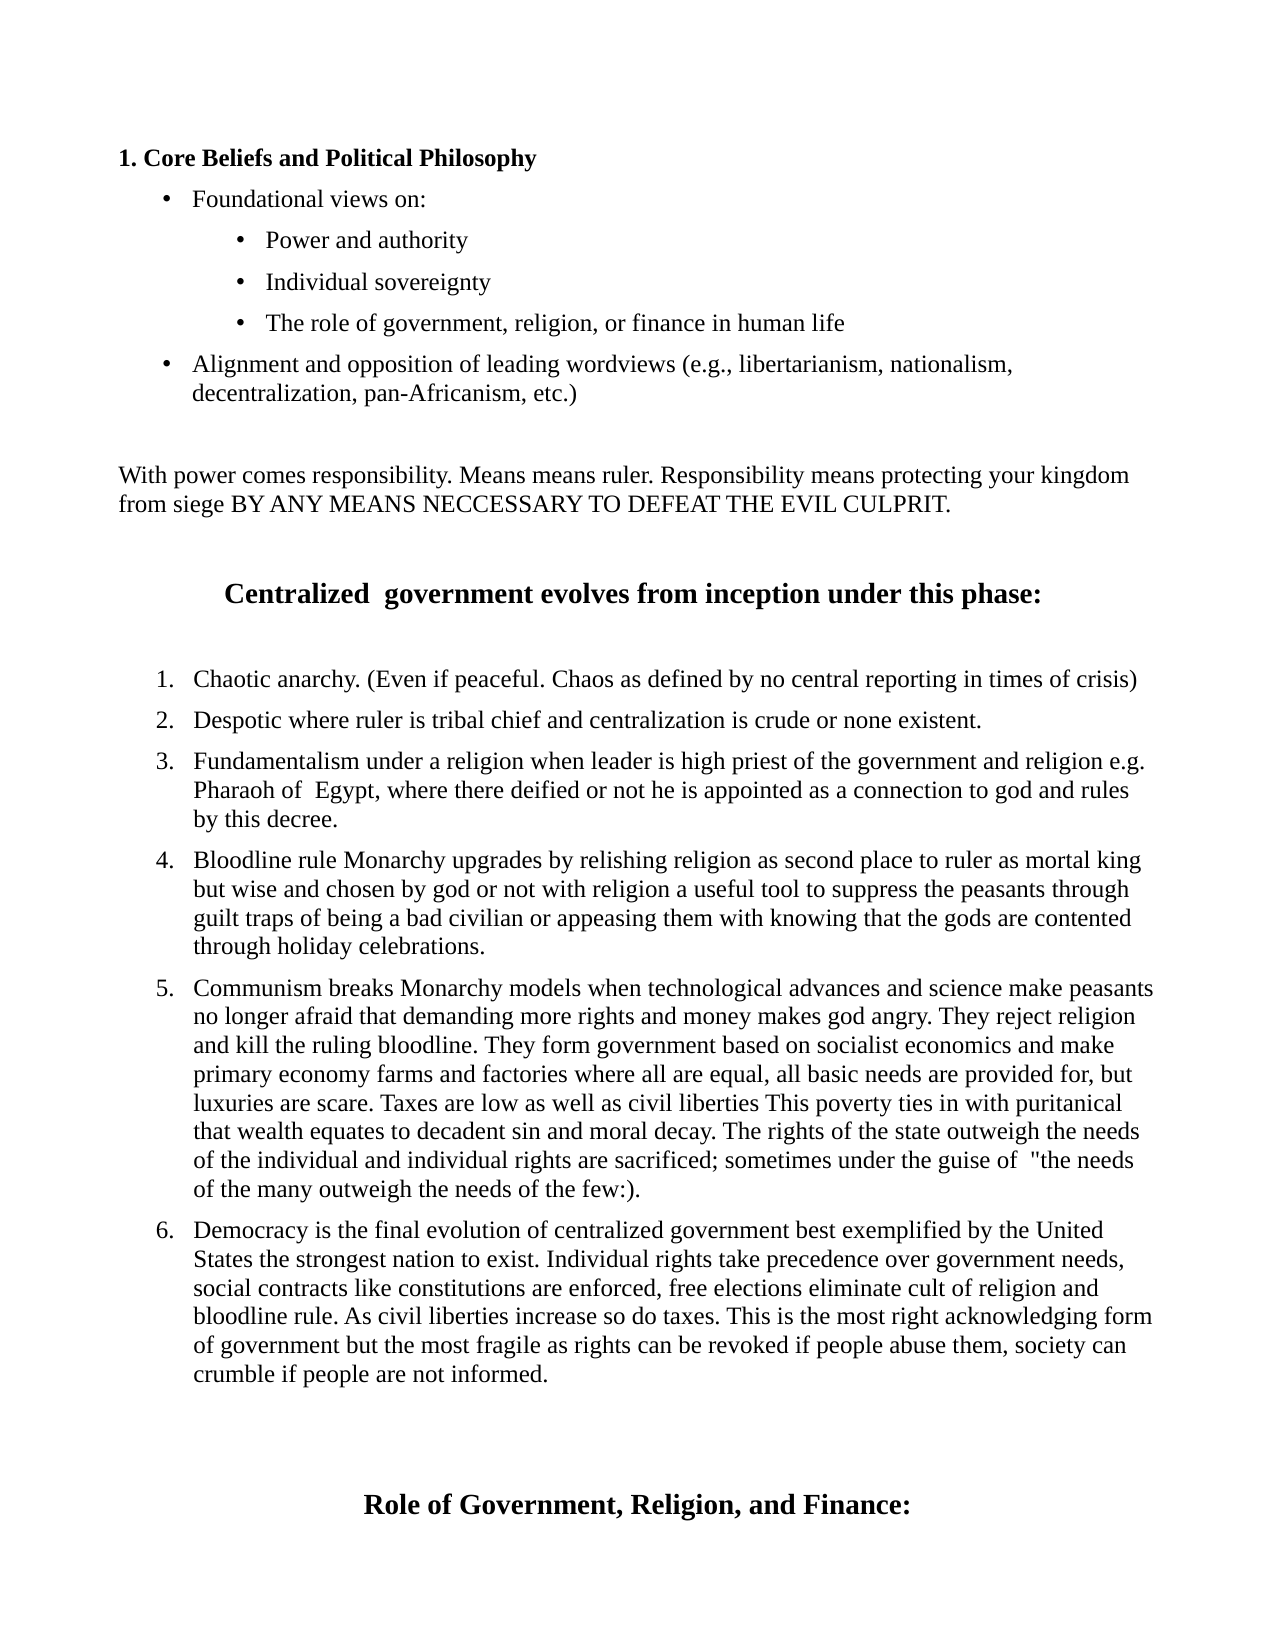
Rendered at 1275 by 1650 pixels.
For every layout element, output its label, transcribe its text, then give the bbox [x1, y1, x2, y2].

list The role of government, religion, or finance in human life [236, 308, 1157, 337]
list Foundational views on: [162, 184, 1157, 213]
list Chaotic anarchy. (Even if peaceful. Chaos as defined by no central reporting in times of crisis) [156, 664, 1157, 693]
subtitle 1. Core Beliefs and Political Philosophy [118, 143, 1157, 172]
text With power comes responsibility. Means means ruler. Responsibility means protecting your kingdom from siege BY ANY MEANS NECCESSARY TO DEFEAT THE EVIL CULPRIT. [118, 461, 1157, 518]
list Fundamentalism under a religion when leader is high priest of the government and religion e.g. Pharaoh of Egypt, where there deified or not he is appointed as a connection to god and rules by this decree. [156, 746, 1157, 833]
list Individual sovereignty [236, 267, 1157, 296]
list Alignment and opposition of leading wordviews (e.g., libertarianism, nationalism, decentralization, pan-Africanism, etc.) [162, 349, 1157, 407]
text Centralized government evolves from inception under this phase: [118, 572, 1157, 610]
list Communism breaks Monarchy models when technological advances and science make peasants no longer afraid that demanding more rights and money makes god angry. They reject religion and kill the ruling bloodline. They form government based on socialist economics and make primary economy farms and factories where all are equal, all basic needs are provided for, but luxuries are scare. Taxes are low as well as civil liberties This poverty ties in with puritanical that wealth equates to decadent sin and moral decay. The rights of the state outweigh the needs of the individual and individual rights are sacrificed; sometimes under the guise of "the needs of the many outweigh the needs of the few:). [156, 973, 1157, 1203]
list Democracy is the final evolution of centralized government best exemplified by the United States the strongest nation to exist. Individual rights take precedence over government needs, social contracts like constitutions are enforced, free elections eliminate cult of religion and bloodline rule. As civil liberties increase so do taxes. This is the most right acknowledging form of government but the most fragile as rights can be revoked if people abuse them, society can crumble if people are not informed. [156, 1215, 1157, 1388]
list Power and authority [236, 226, 1157, 254]
list Bloodline rule Monarchy upgrades by relishing religion as second place to ruler as mortal king but wise and chosen by god or not with religion a useful tool to suppress the peasants through guilt traps of being a bad civilian or appeasing them with knowing that the gods are contented through holiday celebrations. [156, 845, 1157, 960]
text Role of Government, Religion, and Finance: [118, 1487, 1157, 1521]
list Despotic where ruler is tribal chief and centralization is crude or none existent. [156, 705, 1157, 734]
